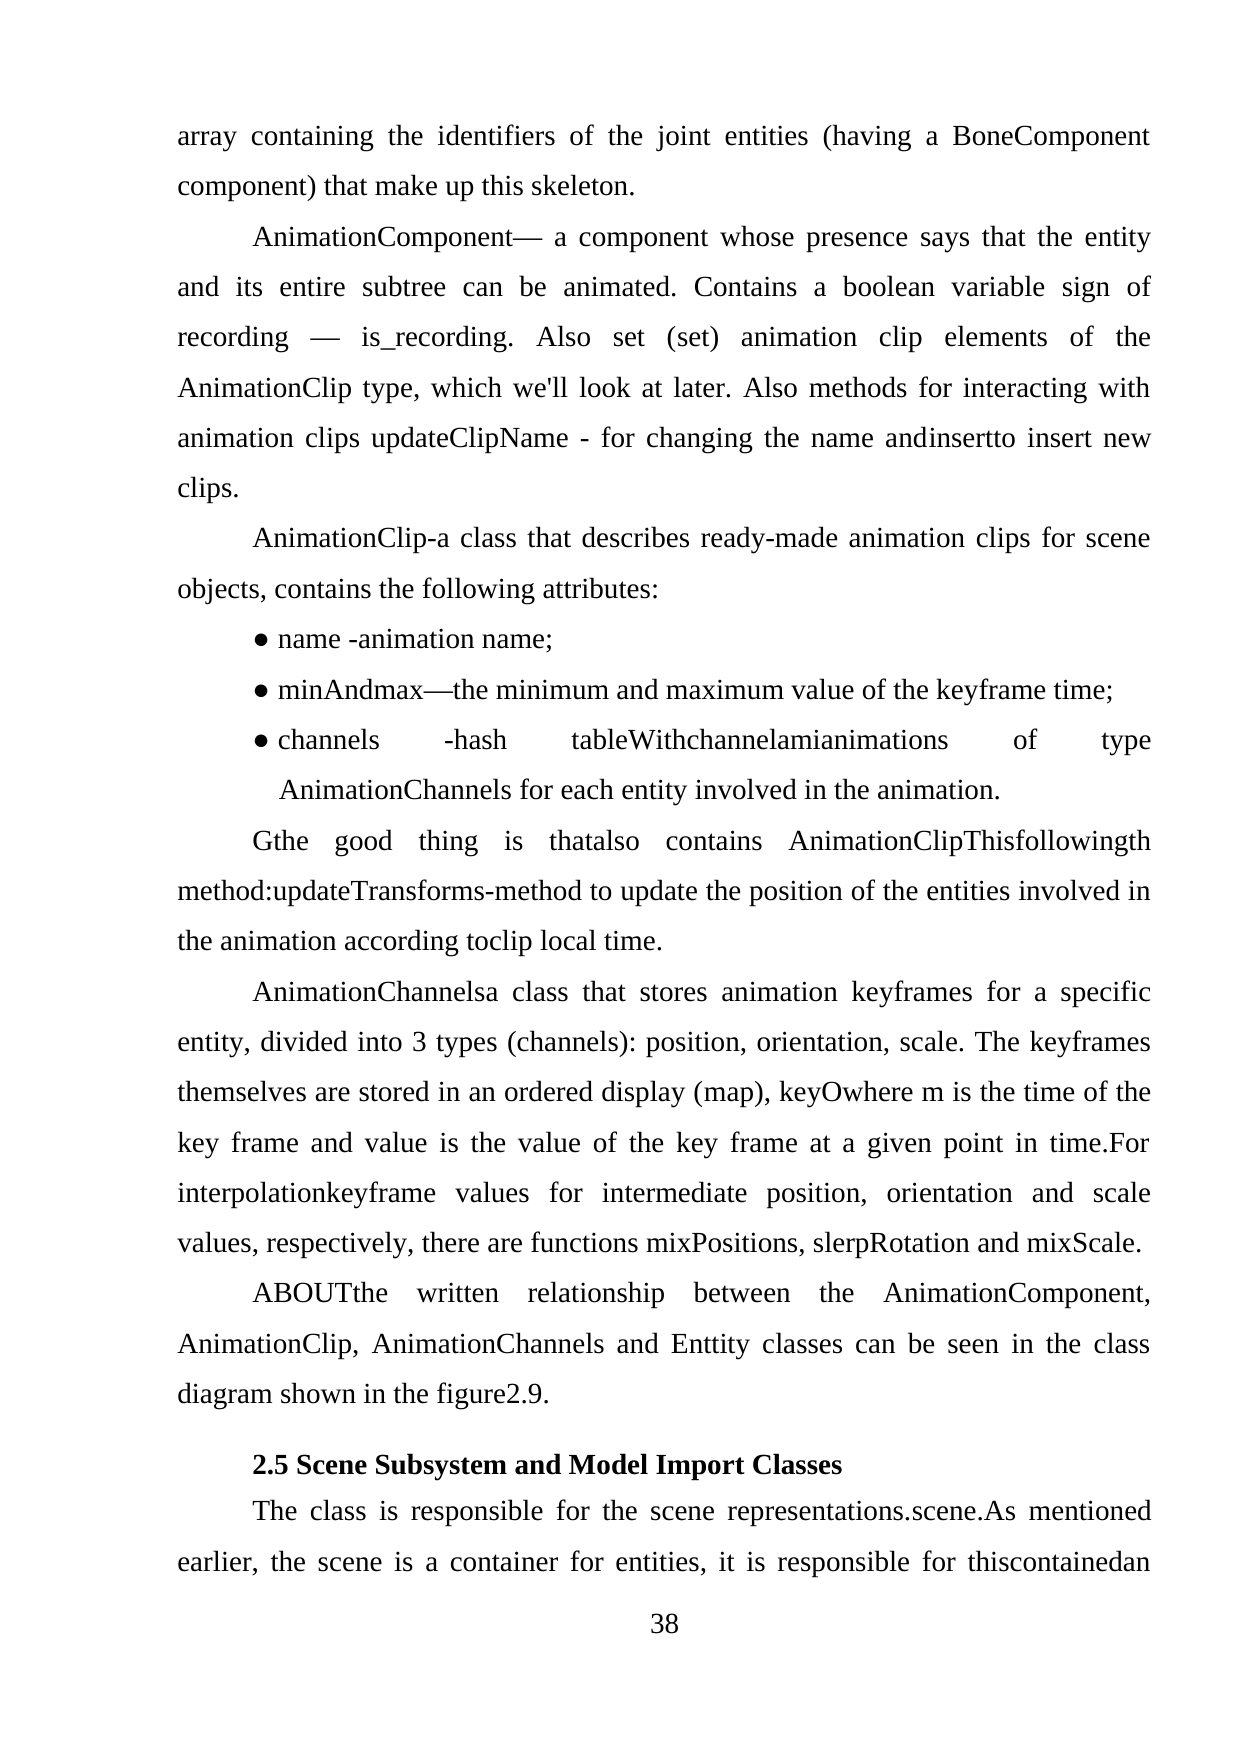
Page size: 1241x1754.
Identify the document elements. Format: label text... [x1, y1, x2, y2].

subtitle Scene Subsystem and Model Import Classes [177, 1447, 1152, 1481]
list channels -hash tableWithchannelamianimations of type AnimationChannels for each entity involved in the animation. [252, 722, 1152, 806]
text The class is responsible for the scene representations.scene.As mentioned earlier, the scene is a container for entities, it is responsible for thiscontainedan [177, 1493, 1152, 1577]
text AnimationComponent— a component whose presence says that the entity and its entire subtree can be animated. Contains a boolean variable sign of recording — is_recording. Also set (set) animation clip elements of the AnimationClip type, which we'll look at later. Also methods for interacting with animation clips updateClipName - for changing the name andinsertto insert new clips. [177, 219, 1152, 504]
text AnimationClip-a class that describes ready-made animation clips for scene objects, contains the following attributes: [177, 521, 1152, 604]
text array containing the identifiers of the joint entities (having a BoneComponent component) that make up this skeleton. [177, 118, 1152, 202]
text Gthe good thing is thatalso contains AnimationClipThisfollowingth method:updateTransforms-method to update the position of the entities involved in the animation according toclip local time. [177, 823, 1152, 957]
text ABOUTthe written relationship between the AnimationComponent, AnimationClip, AnimationChannels and Enttity classes can be seen in the class diagram shown in the figure2.9. [177, 1276, 1152, 1410]
list name -animation name; [252, 621, 1152, 655]
list minAndmax—the minimum and maximum value of the keyframe time; [252, 672, 1152, 705]
text AnimationChannelsa class that stores animation keyframes for a specific entity, divided into 3 types (channels): position, orientation, scale. The keyframes themselves are stored in an ordered display (map), keyOwhere m is the time of the key frame and value is the value of the key frame at a given point in time.For interpolationkeyframe values ​​for intermediate position, orientation and scale values, respectively, there are functions mixPositions, slerpRotation and mixScale. [177, 974, 1152, 1259]
